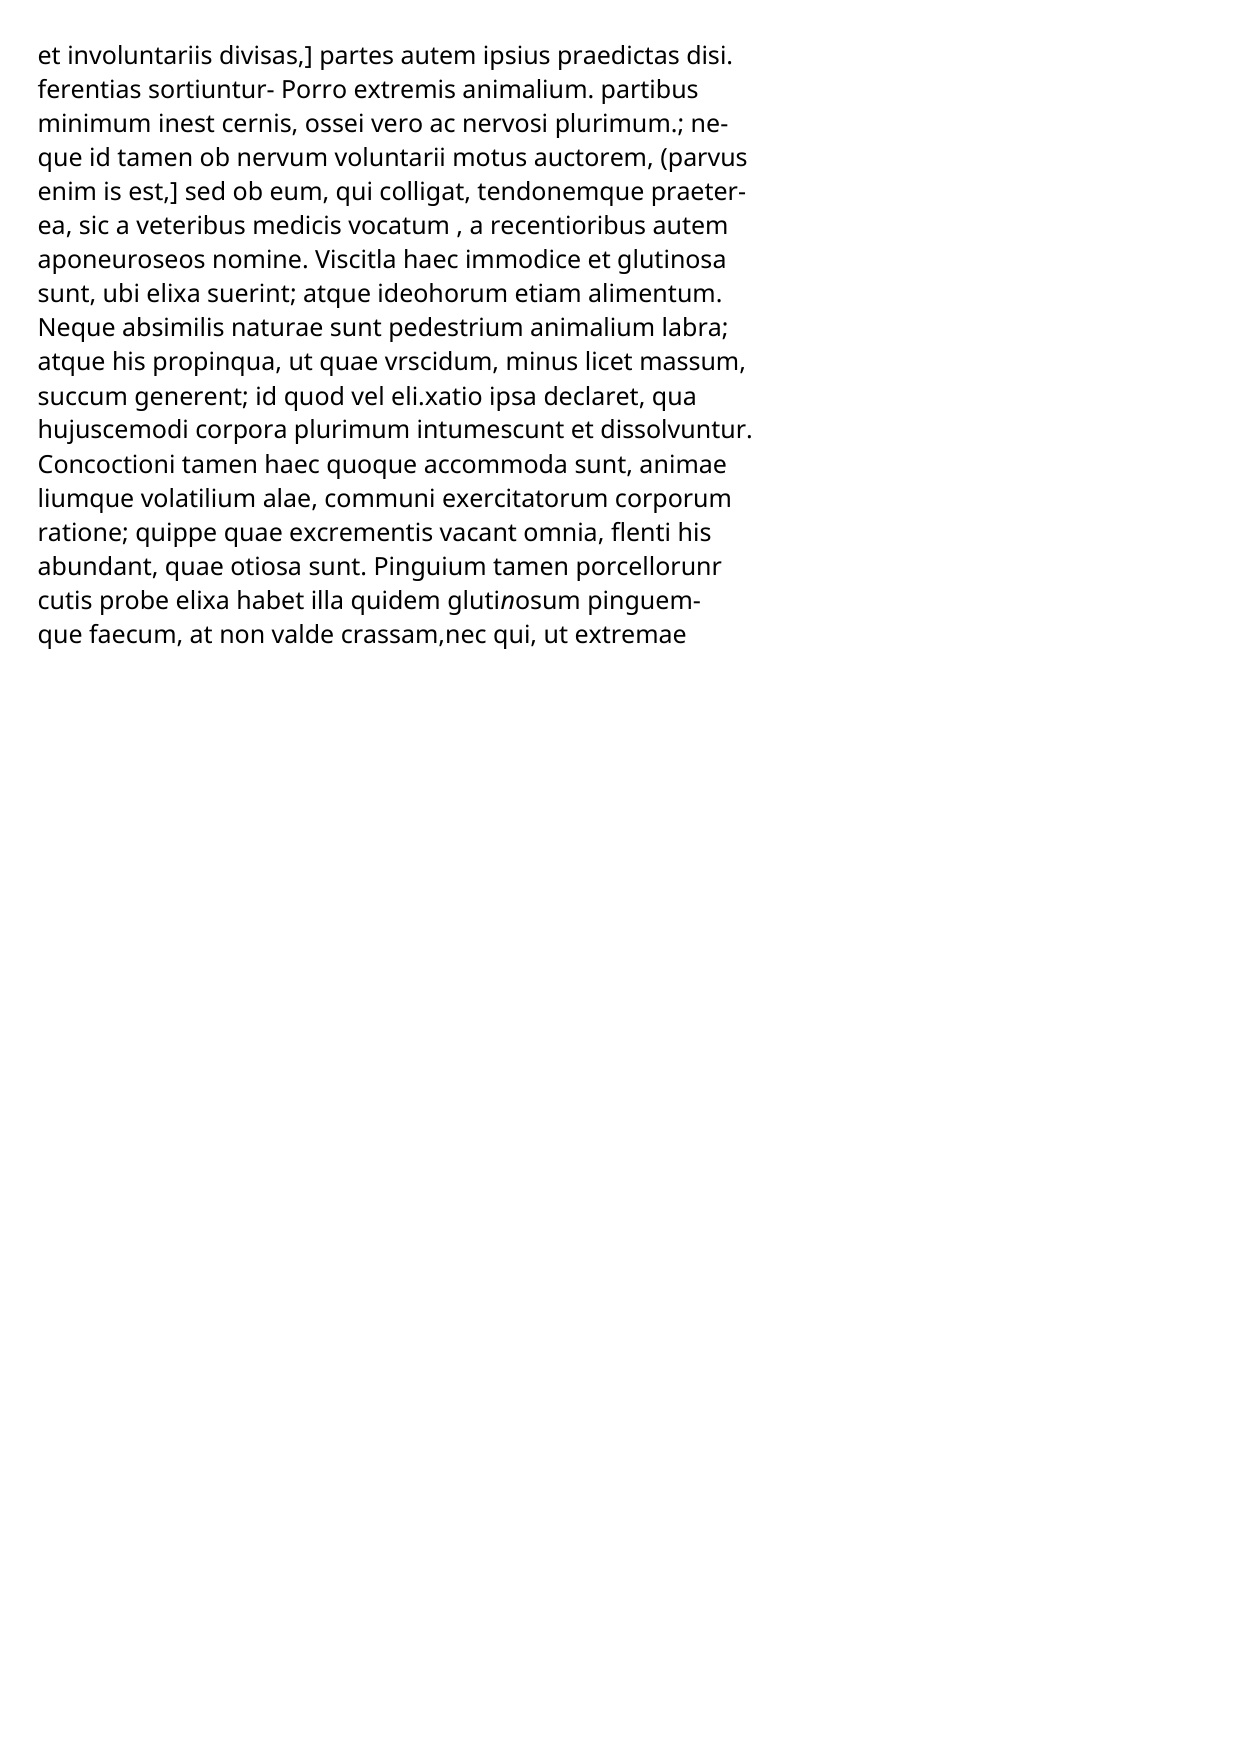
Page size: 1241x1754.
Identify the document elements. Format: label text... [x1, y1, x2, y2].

text et involuntariis divisas,] partes autem ipsius praedictas disi. ferentias sortiuntur- Porro extremis animalium. partibus minimum inest cernis, ossei vero ac nervosi plurimum.; ne- que id tamen ob nervum voluntarii motus auctorem, (parvus enim is est,] sed ob eum, qui colligat, tendonemque praeter- ea, sic a veteribus medicis vocatum , a recentioribus autem aponeuroseos nomine. Viscitla haec immodice et glutinosa sunt, ubi elixa suerint; atque ideohorum etiam alimentum. Neque absimilis naturae sunt pedestrium animalium labra; atque his propinqua, ut quae vrscidum, minus licet massum, succum generent; id quod vel eli.xatio ipsa declaret, qua hujuscemodi corpora plurimum intumescunt et dissolvuntur. Concoctioni tamen haec quoque accommoda sunt, animae liumque volatilium alae, communi exercitatorum corporum ratione; quippe quae excrementis vacant omnia, flenti his abundant, quae otiosa sunt. Pinguium tamen porcellorunr cutis probe elixa habet illa quidem glutinosum pinguem- que faecum, at non valde crassam,nec qui, ut extremae [37, 37, 1203, 651]
